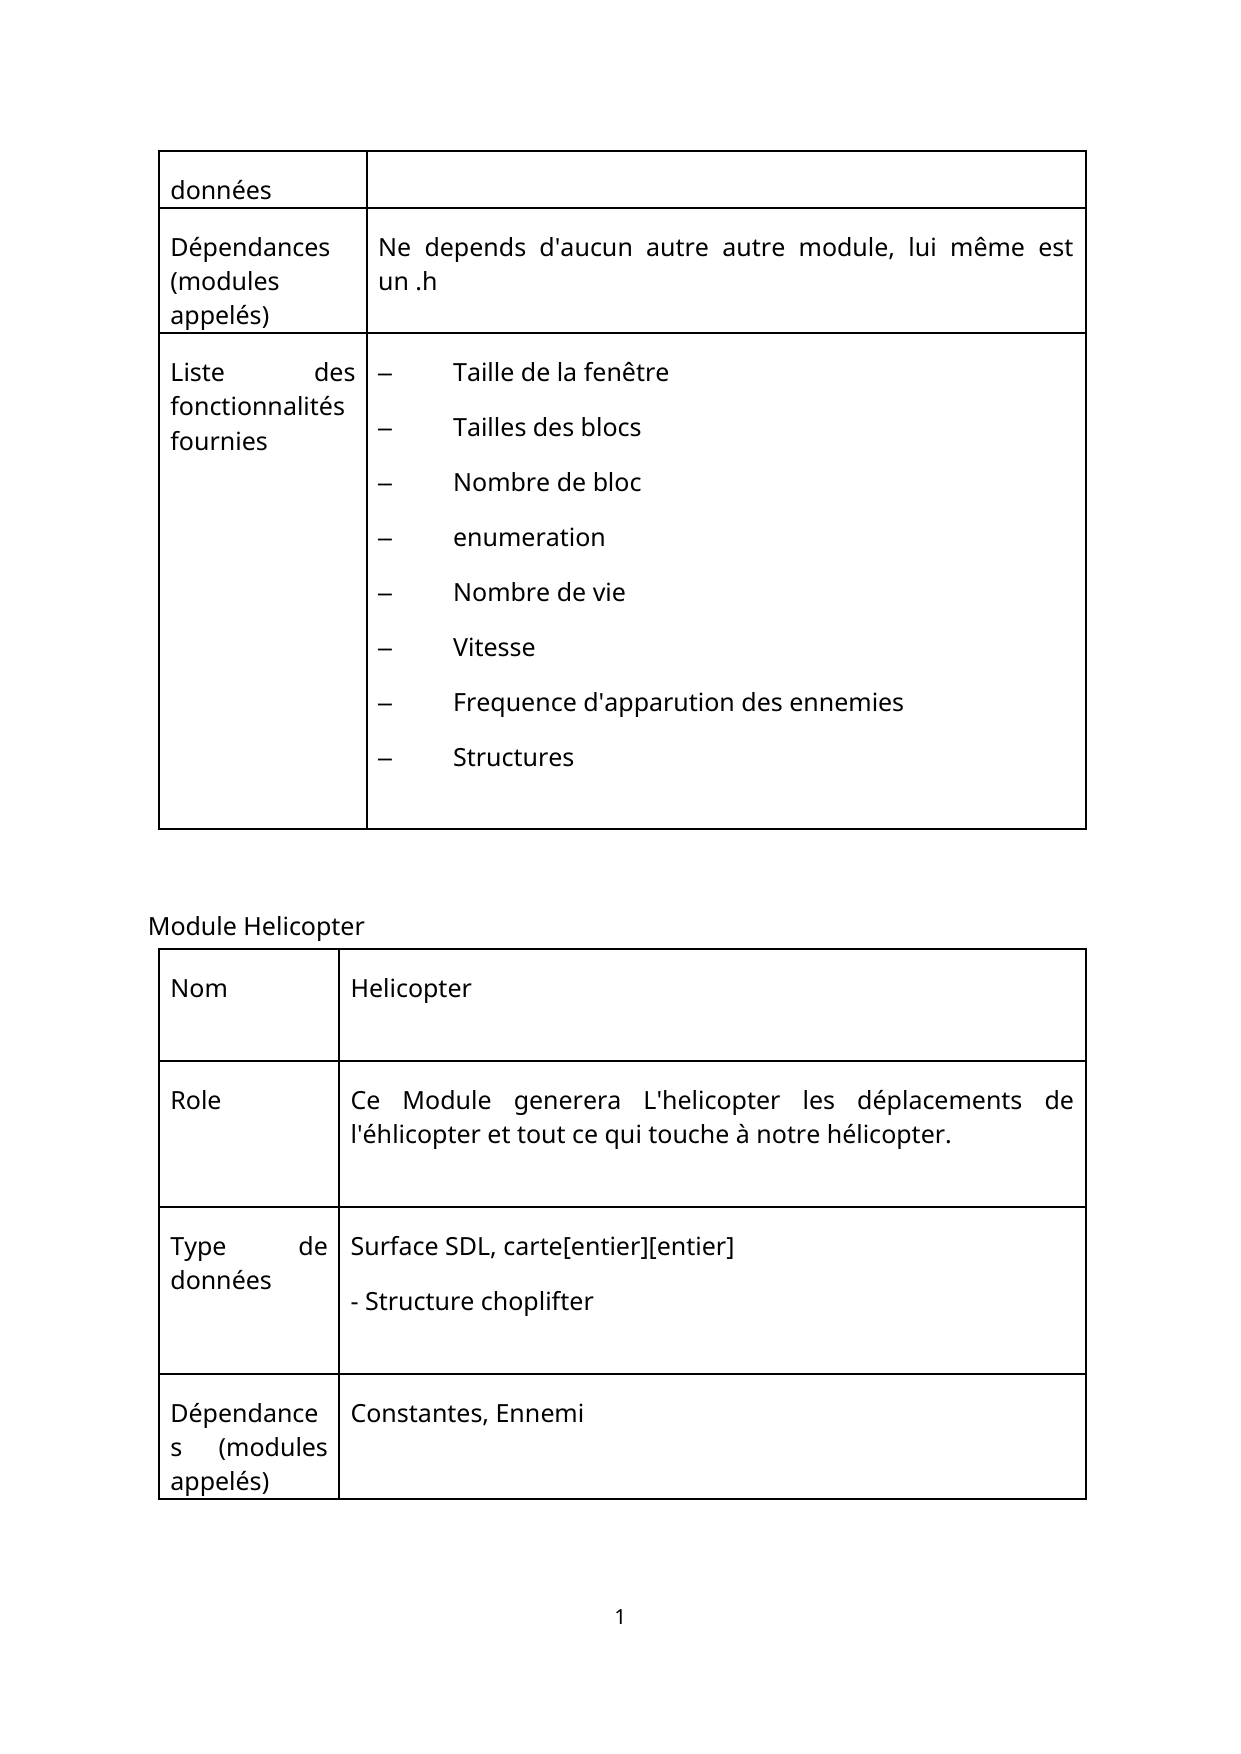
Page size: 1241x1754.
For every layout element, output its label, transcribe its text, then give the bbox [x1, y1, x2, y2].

table_cell Dépendances (modules appelés) [160, 209, 366, 332]
table_header Helicopter [340, 950, 1085, 1060]
table_cell Type de données [160, 1208, 338, 1372]
table_cell Role [160, 1062, 338, 1206]
table_cell données [160, 152, 366, 207]
table_cell Ce Module generera L'helicopter les déplacements de l'éhlicopter et tout ce qui touche à notre hélicopter. [340, 1062, 1085, 1206]
table_cell Liste des fonctionnalités fournies [160, 334, 366, 828]
table_cell [368, 152, 1085, 207]
table_cell Surface SDL, carte[entier][entier] - Structure choplifter [340, 1208, 1085, 1372]
table_cell Taille de la fenêtre Tailles des blocs Nombre de bloc enumeration Nombre de vie Vitesse Frequence d'apparution des ennemies Structures [368, 334, 1085, 828]
table_cell Dépendances (modules appelés) [160, 1375, 338, 1497]
subtitle Module Helicopter [148, 909, 1092, 943]
table_cell Constantes, Ennemi [340, 1375, 1085, 1497]
table_cell Ne depends d'aucun autre autre module, lui même est un .h [368, 209, 1085, 332]
table_header Nom [160, 950, 338, 1060]
